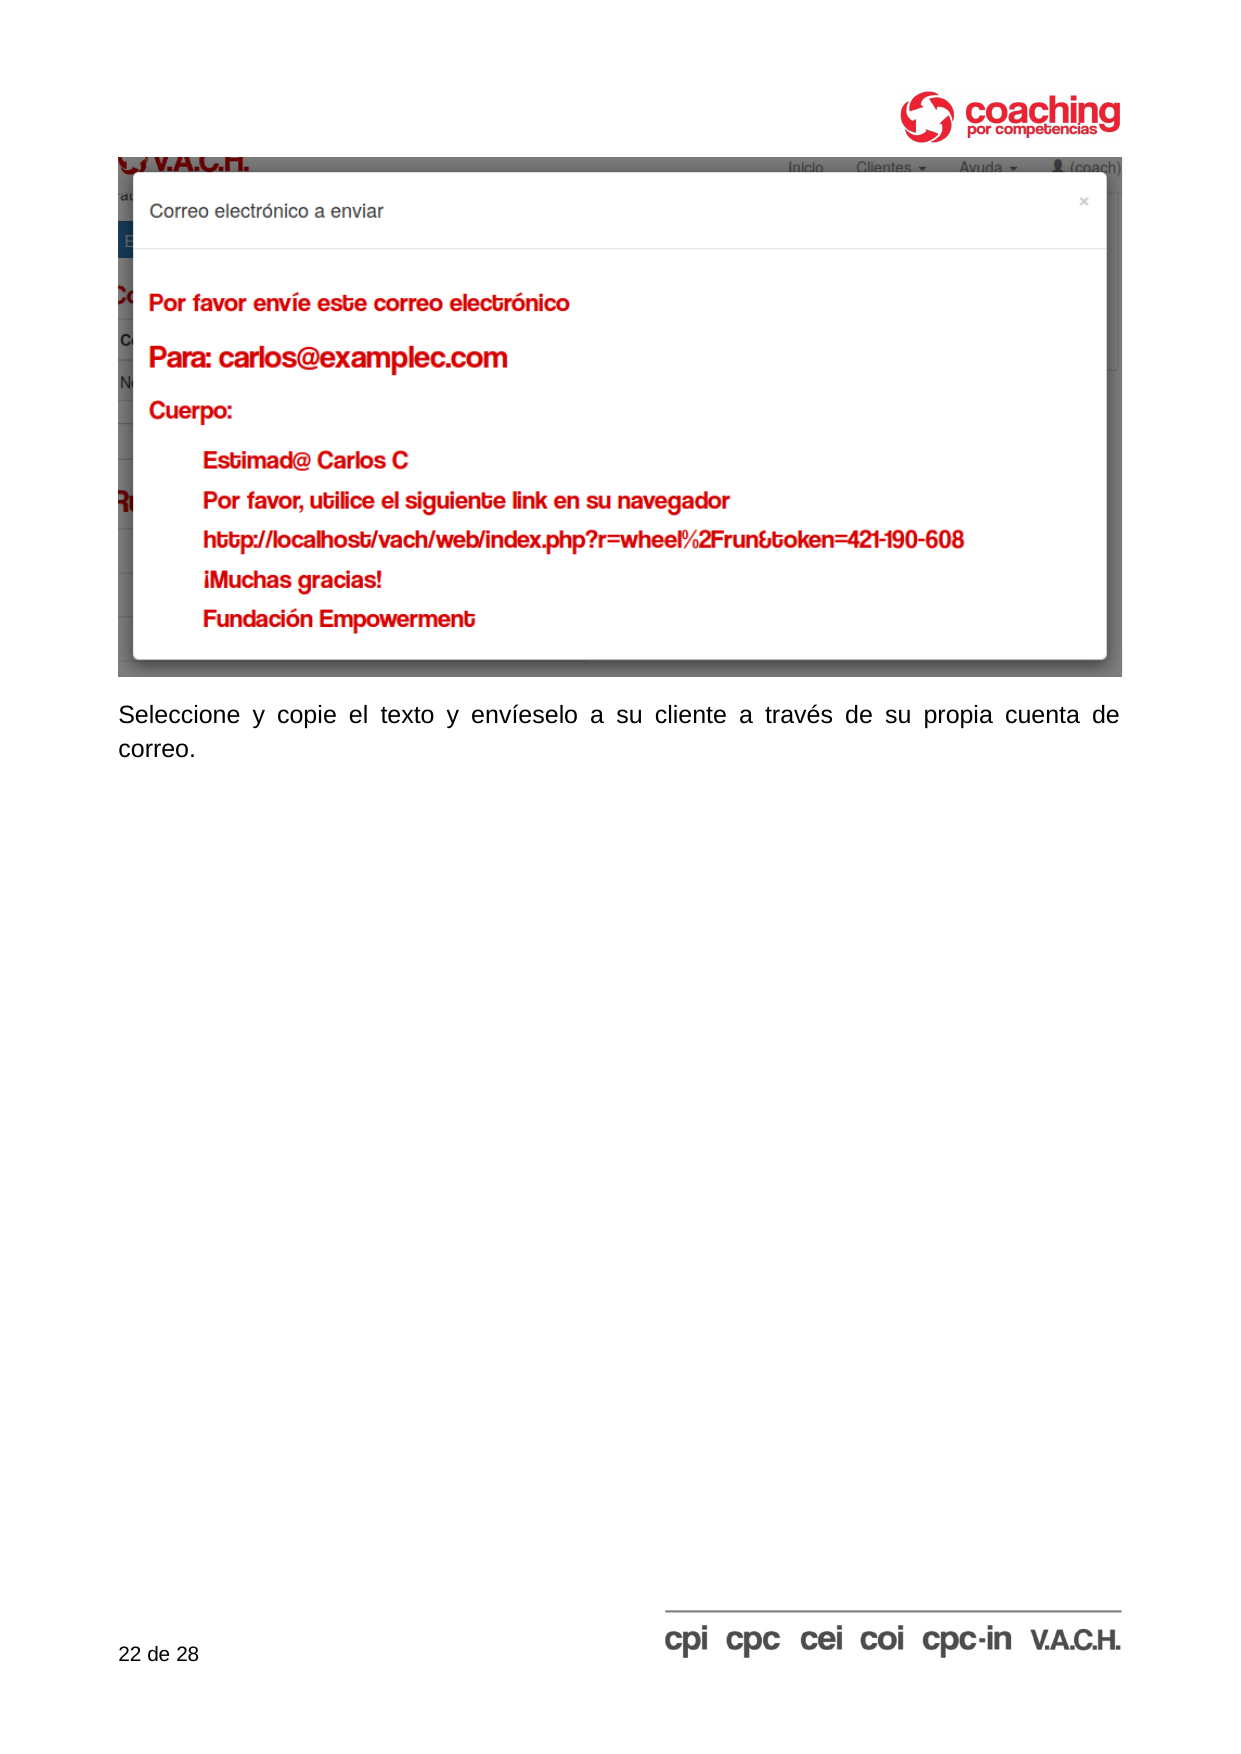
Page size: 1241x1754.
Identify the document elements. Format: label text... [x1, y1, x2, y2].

text Seleccione y copie el texto y envíeselo a su cliente a través de su propia cuenta de correo. [118, 700, 1122, 763]
picture [118, 157, 1123, 677]
picture [661, 1609, 1123, 1661]
picture [897, 88, 1123, 146]
